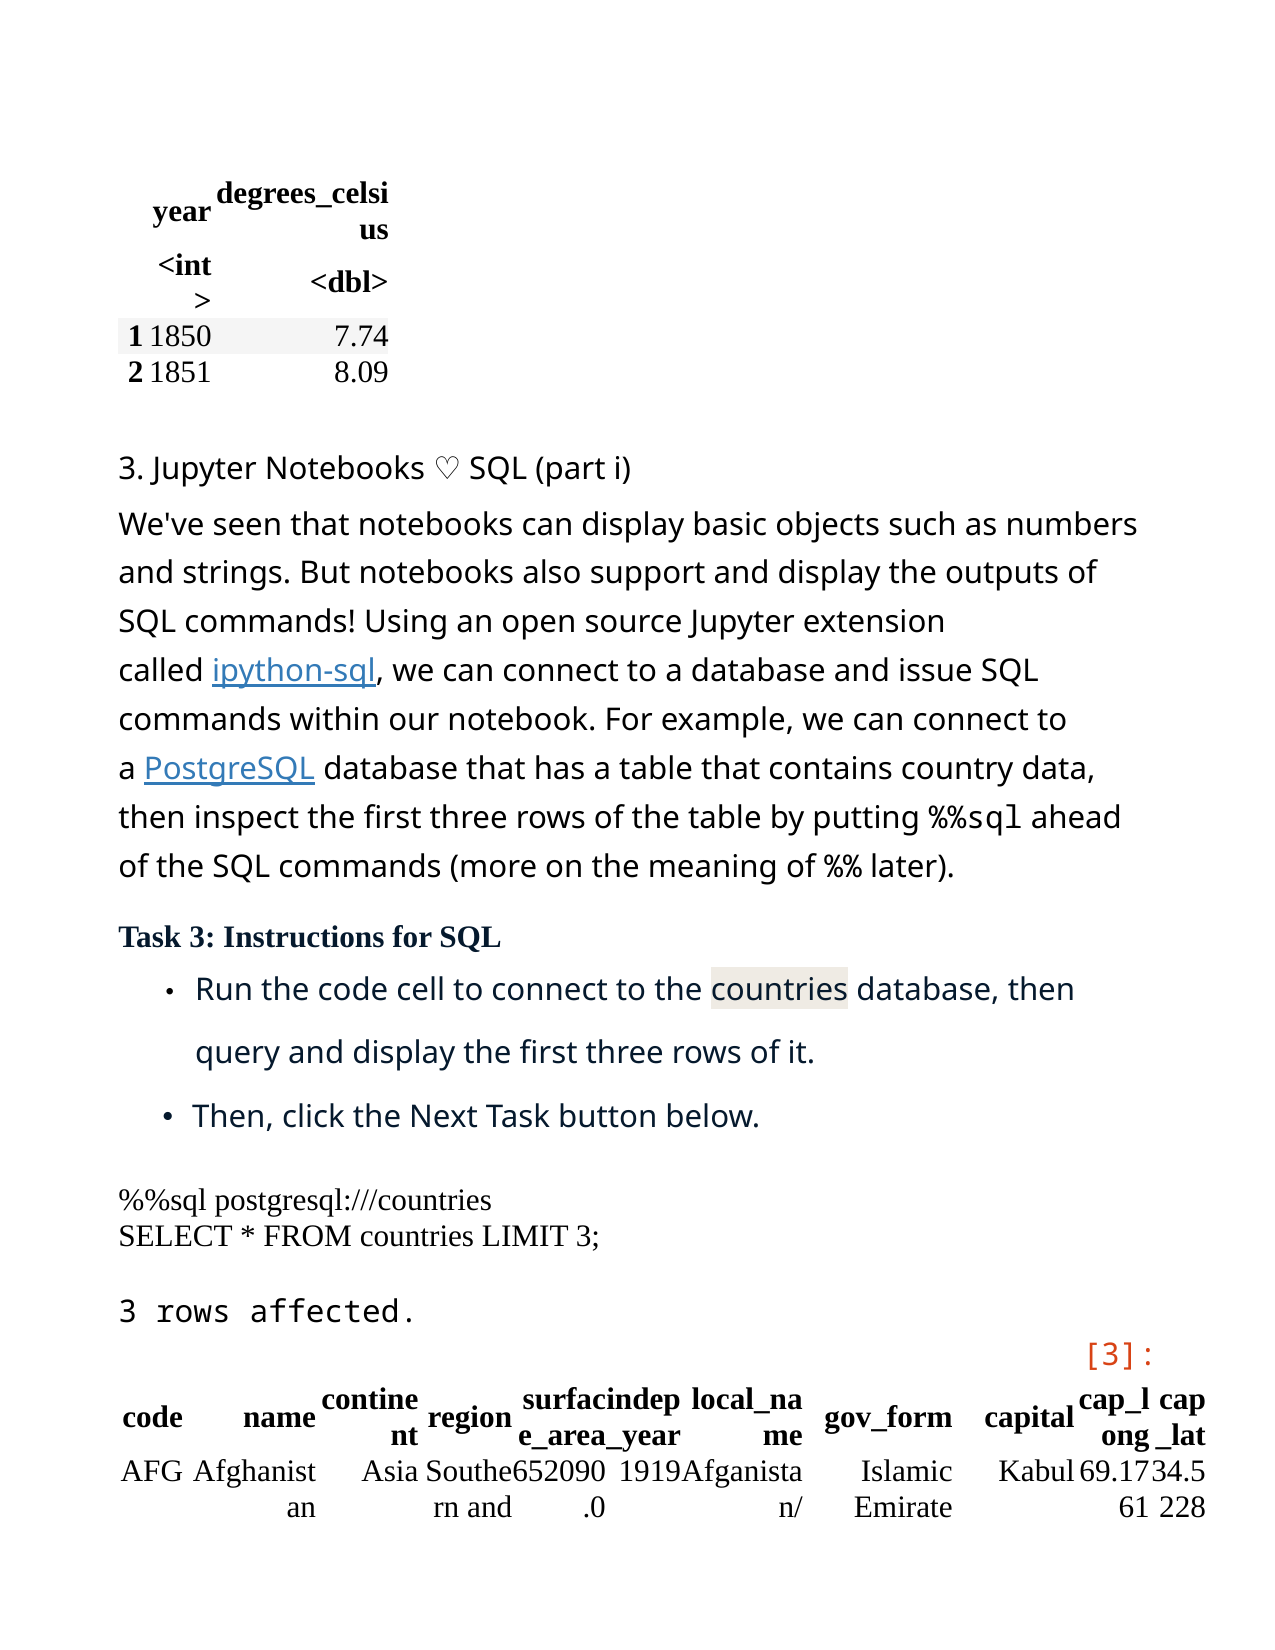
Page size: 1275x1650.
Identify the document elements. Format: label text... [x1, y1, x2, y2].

table_cell 7.74 [211, 318, 388, 354]
table_cell Kabul [953, 1453, 1074, 1524]
table_header gov_form [803, 1381, 952, 1452]
table_header region [418, 1381, 512, 1452]
text %%sql postgresql:///countries [118, 1181, 1157, 1217]
table_header capital [953, 1381, 1074, 1452]
table_header indep_year [606, 1381, 681, 1452]
table_cell Afghanistan [183, 1453, 316, 1524]
table_cell 1 [118, 318, 143, 354]
text We've seen that notebooks can display basic objects such as numbers and strings. But notebooks also support and display the outputs of SQL commands! Using an open source Jupyter extension called ipython-sql, we can connect to a database and issue SQL commands within our notebook. For example, we can connect to a PostgreSQL database that has a table that contains country data, then inspect the first three rows of the table by putting %%sql ahead of the SQL commands (more on the meaning of %% later). [118, 501, 1157, 887]
table_cell Afganistan/Afqanestan [681, 1453, 802, 1524]
table_header surface_area [512, 1381, 606, 1452]
table_header cap_long [1074, 1381, 1149, 1452]
list Run the code cell to connect to the countries database, then query and display the first three rows of it. [165, 967, 1151, 1073]
table_cell <dbl> [211, 246, 388, 318]
table_cell 1851 [143, 354, 211, 389]
table_header name [183, 1381, 316, 1452]
table_cell 1850 [143, 318, 211, 354]
table_cell 2 [118, 354, 143, 389]
subtitle 3. Jupyter Notebooks ♡ SQL (part i) [118, 446, 1157, 489]
table_header degrees_celsius [211, 174, 388, 246]
table_cell 1919 [606, 1453, 681, 1524]
table_header code [118, 1381, 183, 1452]
table_cell 8.09 [211, 354, 388, 389]
text SELECT * FROM countries LIMIT 3; [118, 1217, 1157, 1253]
table_cell 34.5228 [1149, 1453, 1206, 1524]
text 3 rows affected. [118, 1289, 1157, 1332]
table_cell [118, 246, 143, 318]
table_header [118, 174, 143, 246]
table_cell Islamic Emirate [803, 1453, 952, 1524]
table_cell Asia [316, 1453, 418, 1524]
table_header cap_lat [1149, 1381, 1206, 1452]
table_header year [143, 174, 211, 246]
list Then, click the Next Task button below. [162, 1094, 1157, 1137]
table_header local_name [681, 1381, 802, 1452]
table_cell <int> [143, 246, 211, 318]
table_header continent [316, 1381, 418, 1452]
text [3]: [118, 1332, 1157, 1374]
table_cell AFG [118, 1453, 183, 1524]
table_cell 652090.0 [512, 1453, 606, 1524]
table_cell Southern and [418, 1453, 512, 1524]
table_cell 69.1761 [1074, 1453, 1149, 1524]
subtitle Task 3: Instructions for SQL [118, 918, 1157, 954]
